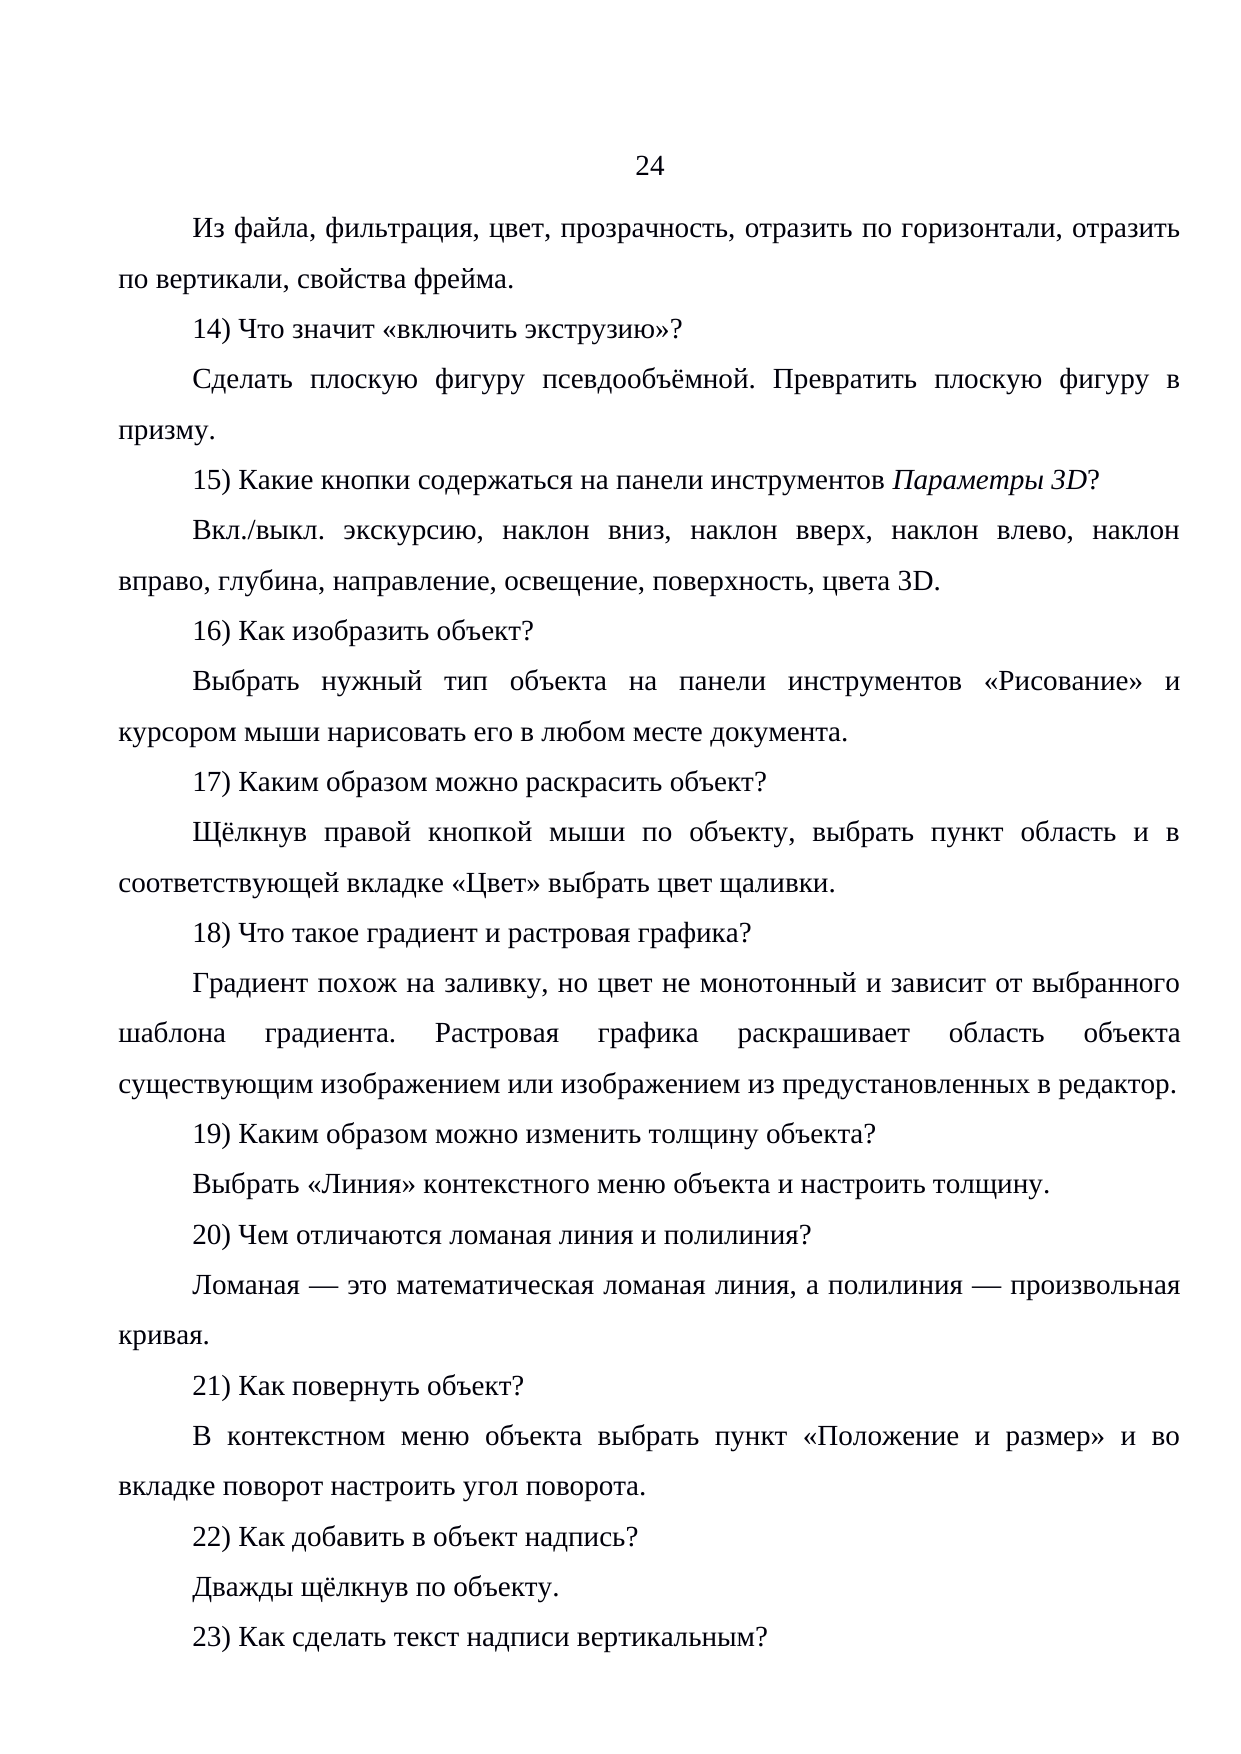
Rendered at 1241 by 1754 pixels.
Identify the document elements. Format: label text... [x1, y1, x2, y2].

text 20) Чем отличаются ломаная линия и полилиния? [118, 1217, 1181, 1250]
text 19) Каким образом можно изменить толщину объекта? [118, 1116, 1181, 1150]
text 16) Как изобразить объект? [118, 613, 1181, 647]
text Вкл./выкл. экскурсию, наклон вниз, наклон вверх, наклон влево, наклон вправо, глубина, направление, освещение, поверхность, цвета 3D. [118, 512, 1181, 596]
text 15) Какие кнопки содержаться на панели инструментов Параметры 3D? [118, 462, 1181, 496]
text Градиент похож на заливку, но цвет не монотонный и зависит от выбранного шаблона градиента. Растровая графика раскрашивает область объекта существующим изображением или изображением из предустановленных в редактор. [118, 965, 1181, 1099]
text Выбрать нужный тип объекта на панели инструментов «Рисование» и курсором мыши нарисовать его в любом месте документа. [118, 663, 1181, 747]
text Выбрать «Линия» контекстного меню объекта и настроить толщину. [118, 1167, 1181, 1200]
text 21) Как повернуть объект? [118, 1368, 1181, 1401]
text Щёлкнув правой кнопкой мыши по объекту, выбрать пункт область и в соответствующей вкладке «Цвет» выбрать цвет щаливки. [118, 814, 1181, 898]
text Сделать плоскую фигуру псевдообъёмной. Превратить плоскую фигуру в призму. [118, 362, 1181, 445]
text 14) Что значит «включить экструзию»? [118, 311, 1181, 345]
text В контекстном меню объекта выбрать пункт «Положение и размер» и во вкладке поворот настроить угол поворота. [118, 1418, 1181, 1502]
text 17) Каким образом можно раскрасить объект? [118, 764, 1181, 798]
text Ломаная — это математическая ломаная линия, а полилиния — произвольная кривая. [118, 1267, 1181, 1351]
text 23) Как сделать текст надписи вертикальным? [118, 1619, 1181, 1653]
text 22) Как добавить в объект надпись? [118, 1519, 1181, 1552]
text Дважды щёлкнув по объекту. [118, 1569, 1181, 1603]
text 18) Что такое градиент и растровая графика? [118, 915, 1181, 948]
text Из файла, фильтрация, цвет, прозрачность, отразить по горизонтали, отразить по вертикали, свойства фрейма. [118, 211, 1181, 294]
